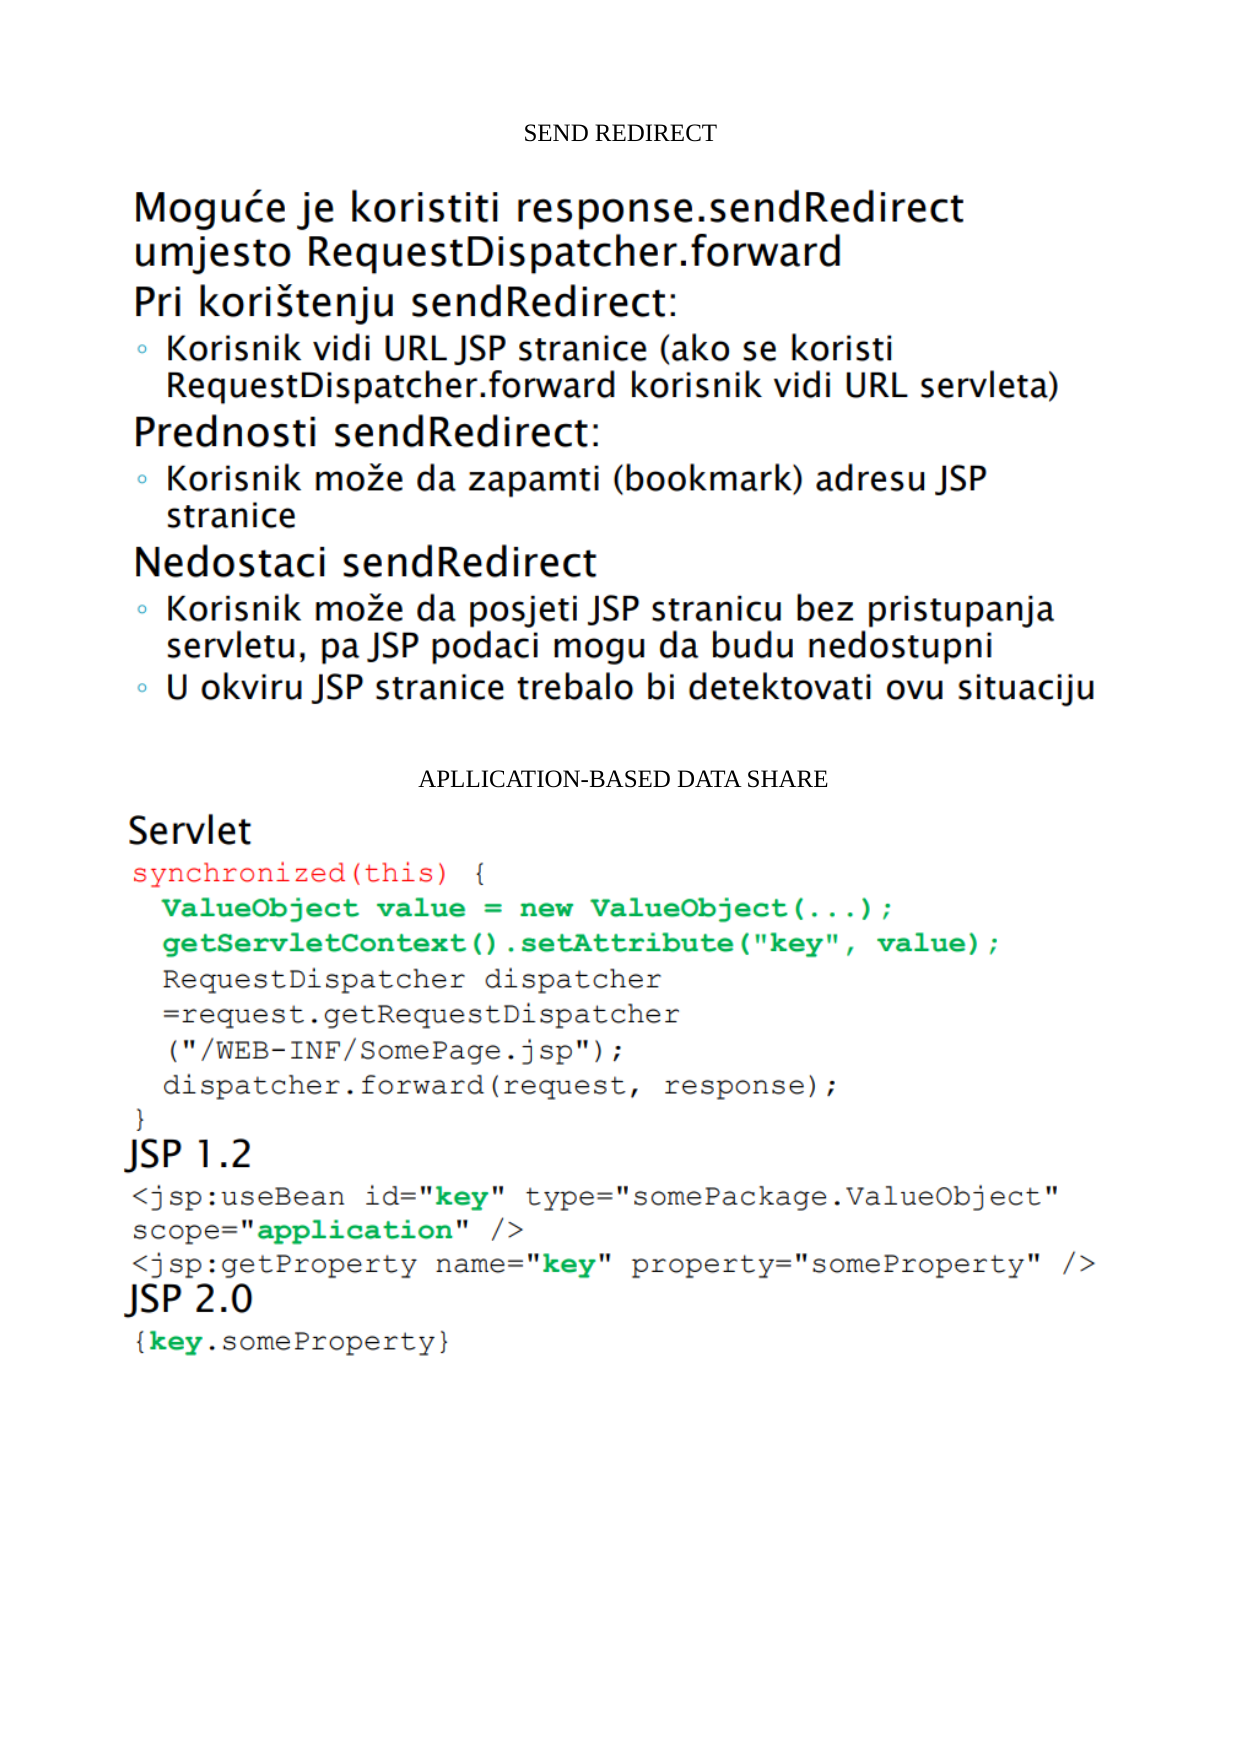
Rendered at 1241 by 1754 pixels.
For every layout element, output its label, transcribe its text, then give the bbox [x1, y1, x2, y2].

picture [118, 810, 1123, 1367]
picture [118, 175, 1123, 736]
text APLLICATION-BASED DATA SHARE [118, 764, 1122, 793]
text SEND REDIRECT [118, 118, 1122, 147]
